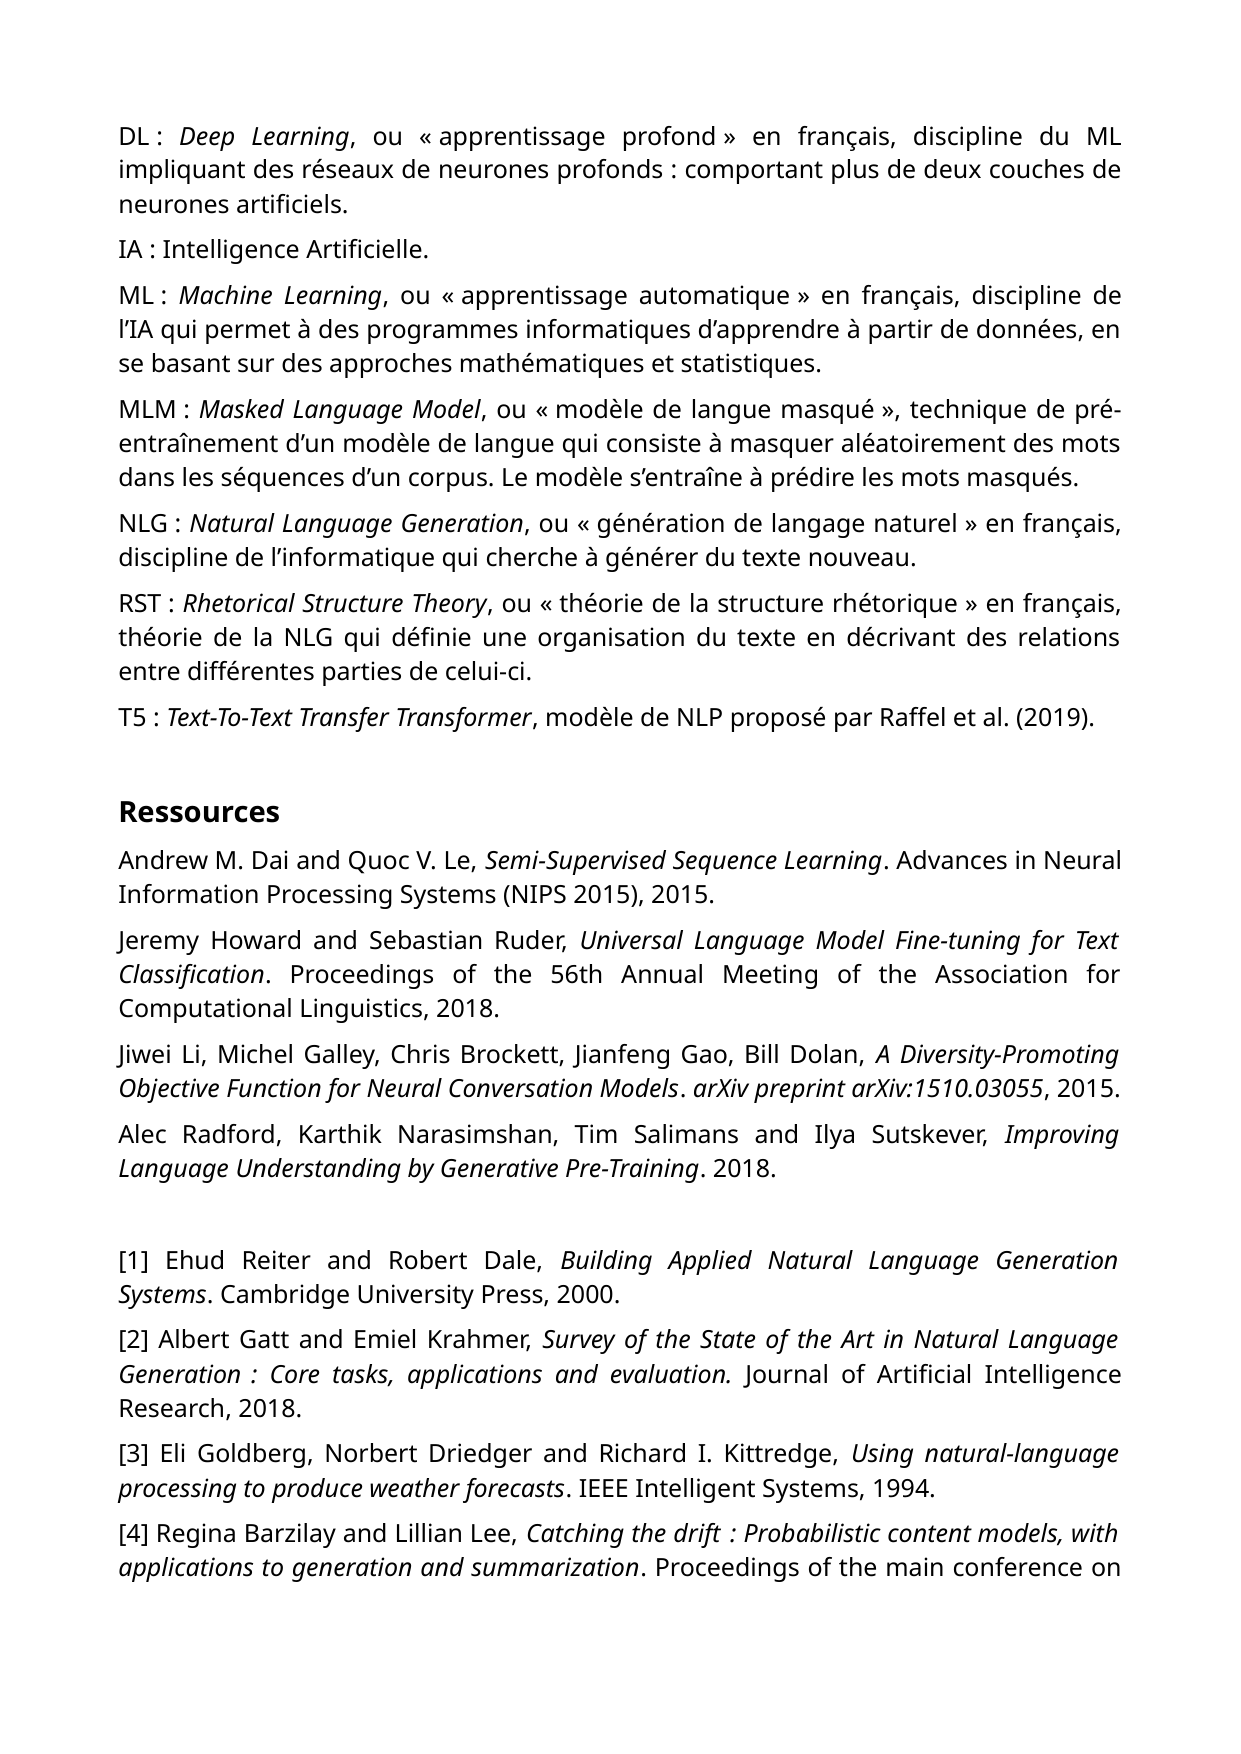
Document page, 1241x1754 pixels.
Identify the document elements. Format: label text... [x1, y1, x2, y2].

text Jiwei Li, Michel Galley, Chris Brockett, Jianfeng Gao, Bill Dolan, A Diversity-Promoting Objective Function for Neural Conversation Models. arXiv preprint arXiv:1510.03055, 2015. [118, 1037, 1122, 1105]
text Ressources [118, 791, 1122, 831]
text T5 : Text-To-Text Transfer Transformer, modèle de NLP proposé par Raffel et al. (2019). [118, 700, 1122, 734]
text NLG : Natural Language Generation, ou « génération de langage naturel » en français, discipline de l’informatique qui cherche à générer du texte nouveau. [118, 506, 1122, 574]
text [4] Regina Barzilay and Lillian Lee, Catching the drift : Probabilistic content models, with applications to generation and summarization. Proceedings of the main conference on [118, 1516, 1122, 1584]
text DL : Deep Learning, ou « apprentissage profond » en français, discipline du ML impliquant des réseaux de neurones profonds : comportant plus de deux couches de neurones artificiels. [118, 118, 1122, 220]
text [3] Eli Goldberg, Norbert Driedger and Richard I. Kittredge, Using natural-language processing to produce weather forecasts. IEEE Intelligent Systems, 1994. [118, 1436, 1122, 1504]
text Andrew M. Dai and Quoc V. Le, Semi-Supervised Sequence Learning. Advances in Neural Information Processing Systems (NIPS 2015), 2015. [118, 843, 1122, 911]
text MLM : Masked Language Model, ou « modèle de langue masqué », technique de pré-entraînement d’un modèle de langue qui consiste à masquer aléatoirement des mots dans les séquences d’un corpus. Le modèle s’entraîne à prédire les mots masqués. [118, 392, 1122, 494]
text ML : Machine Learning, ou « apprentissage automatique » en français, discipline de l’IA qui permet à des programmes informatiques d’apprendre à partir de données, en se basant sur des approches mathématiques et statistiques. [118, 278, 1122, 380]
text [2] Albert Gatt and Emiel Krahmer, Survey of the State of the Art in Natural Language Generation : Core tasks, applications and evaluation. Journal of Artificial Intelligence Research, 2018. [118, 1322, 1122, 1424]
text Alec Radford, Karthik Narasimshan, Tim Salimans and Ilya Sutskever, Improving Language Understanding by Generative Pre-Training. 2018. [118, 1117, 1122, 1185]
text IA : Intelligence Artificielle. [118, 232, 1122, 266]
text [1] Ehud Reiter and Robert Dale, Building Applied Natural Language Generation Systems. Cambridge University Press, 2000. [118, 1242, 1122, 1310]
text Jeremy Howard and Sebastian Ruder, Universal Language Model Fine-tuning for Text Classification. Proceedings of the 56th Annual Meeting of the Association for Computational Linguistics, 2018. [118, 923, 1122, 1025]
text RST : Rhetorical Structure Theory, ou « théorie de la structure rhétorique » en français, théorie de la NLG qui définie une organisation du texte en décrivant des relations entre différentes parties de celui-ci. [118, 586, 1122, 688]
